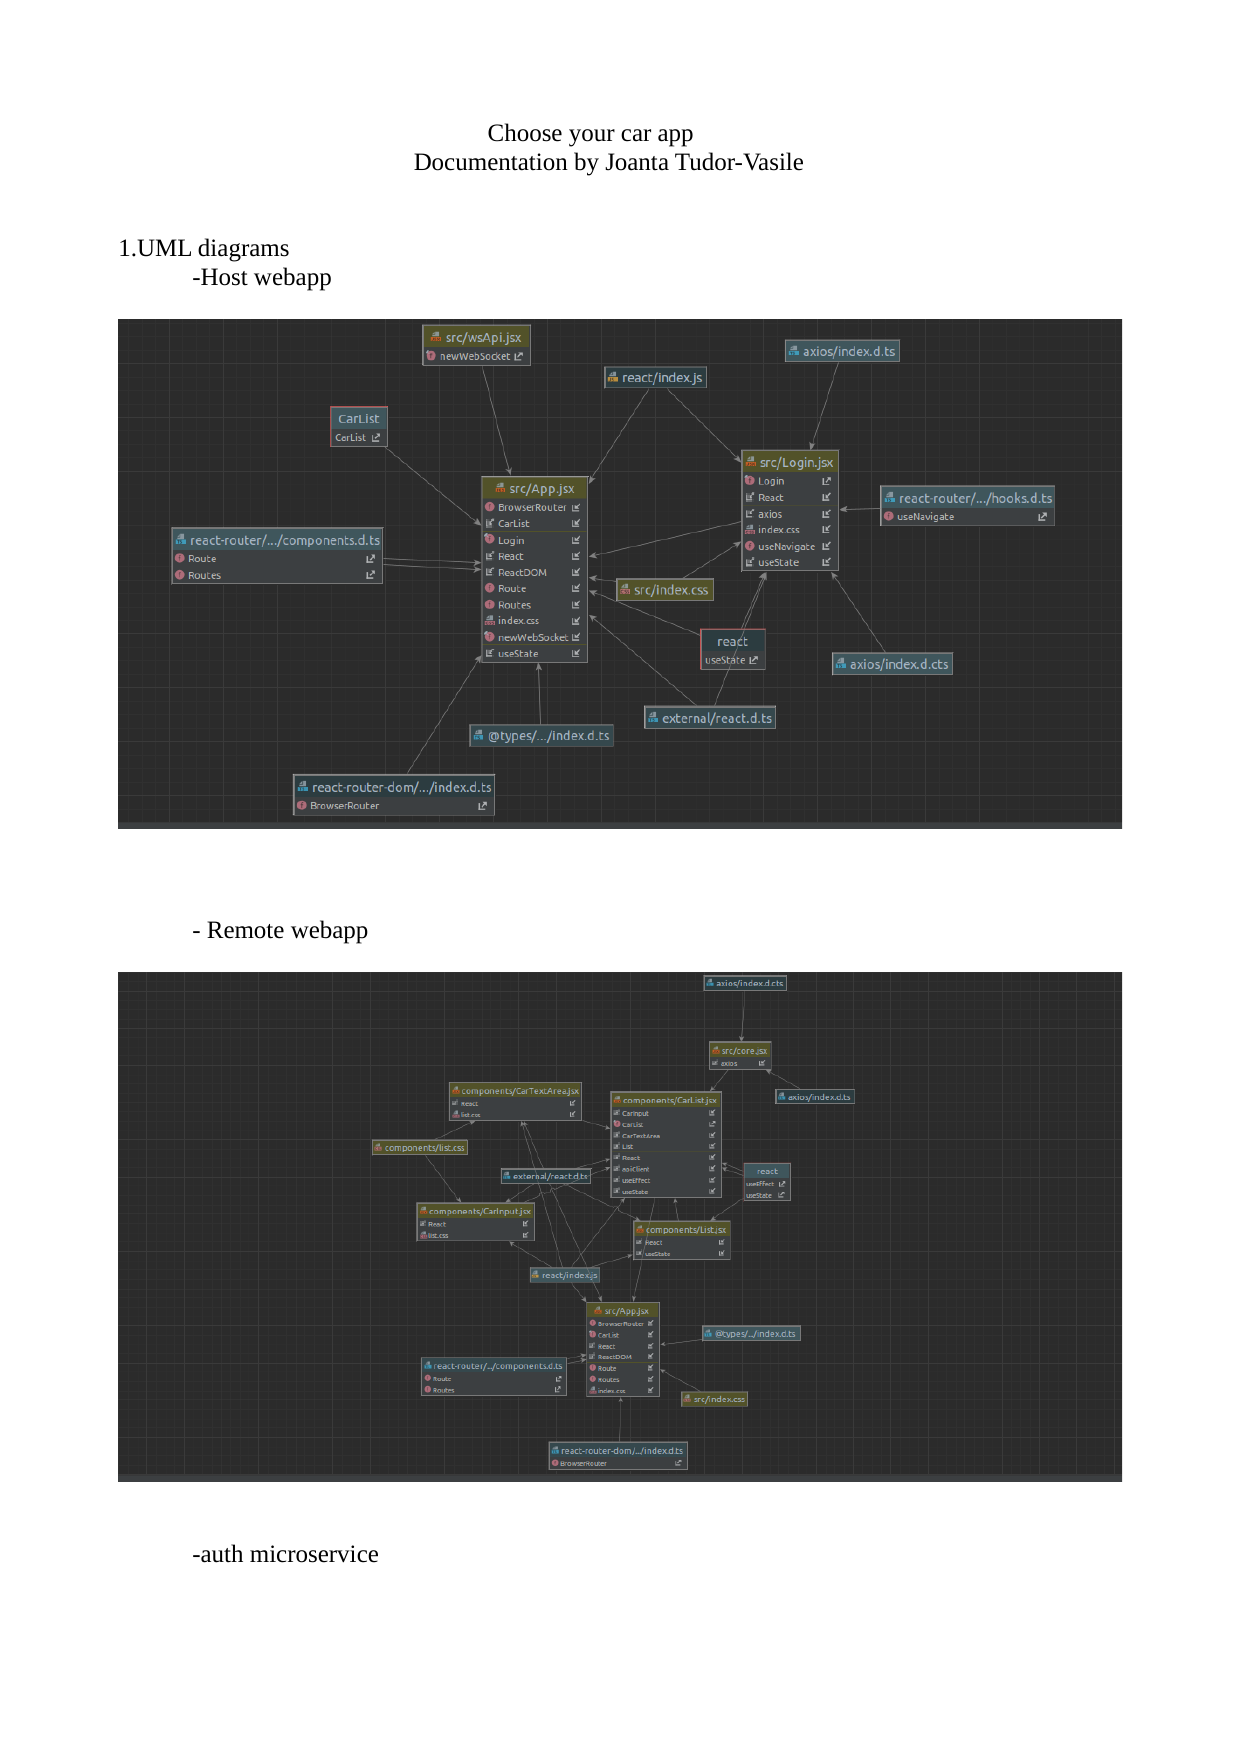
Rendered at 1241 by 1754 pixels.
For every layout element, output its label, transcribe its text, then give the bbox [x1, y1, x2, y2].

text 1.UML diagrams [118, 233, 1122, 262]
text - Remote webapp [118, 915, 1122, 944]
picture [118, 972, 1123, 1482]
text Choose your car app [118, 118, 1122, 147]
text -auth microservice [118, 1539, 1122, 1568]
text Documentation by Joanta Tudor-Vasile [118, 147, 1122, 176]
text -Host webapp [118, 262, 1122, 291]
picture [118, 319, 1123, 829]
